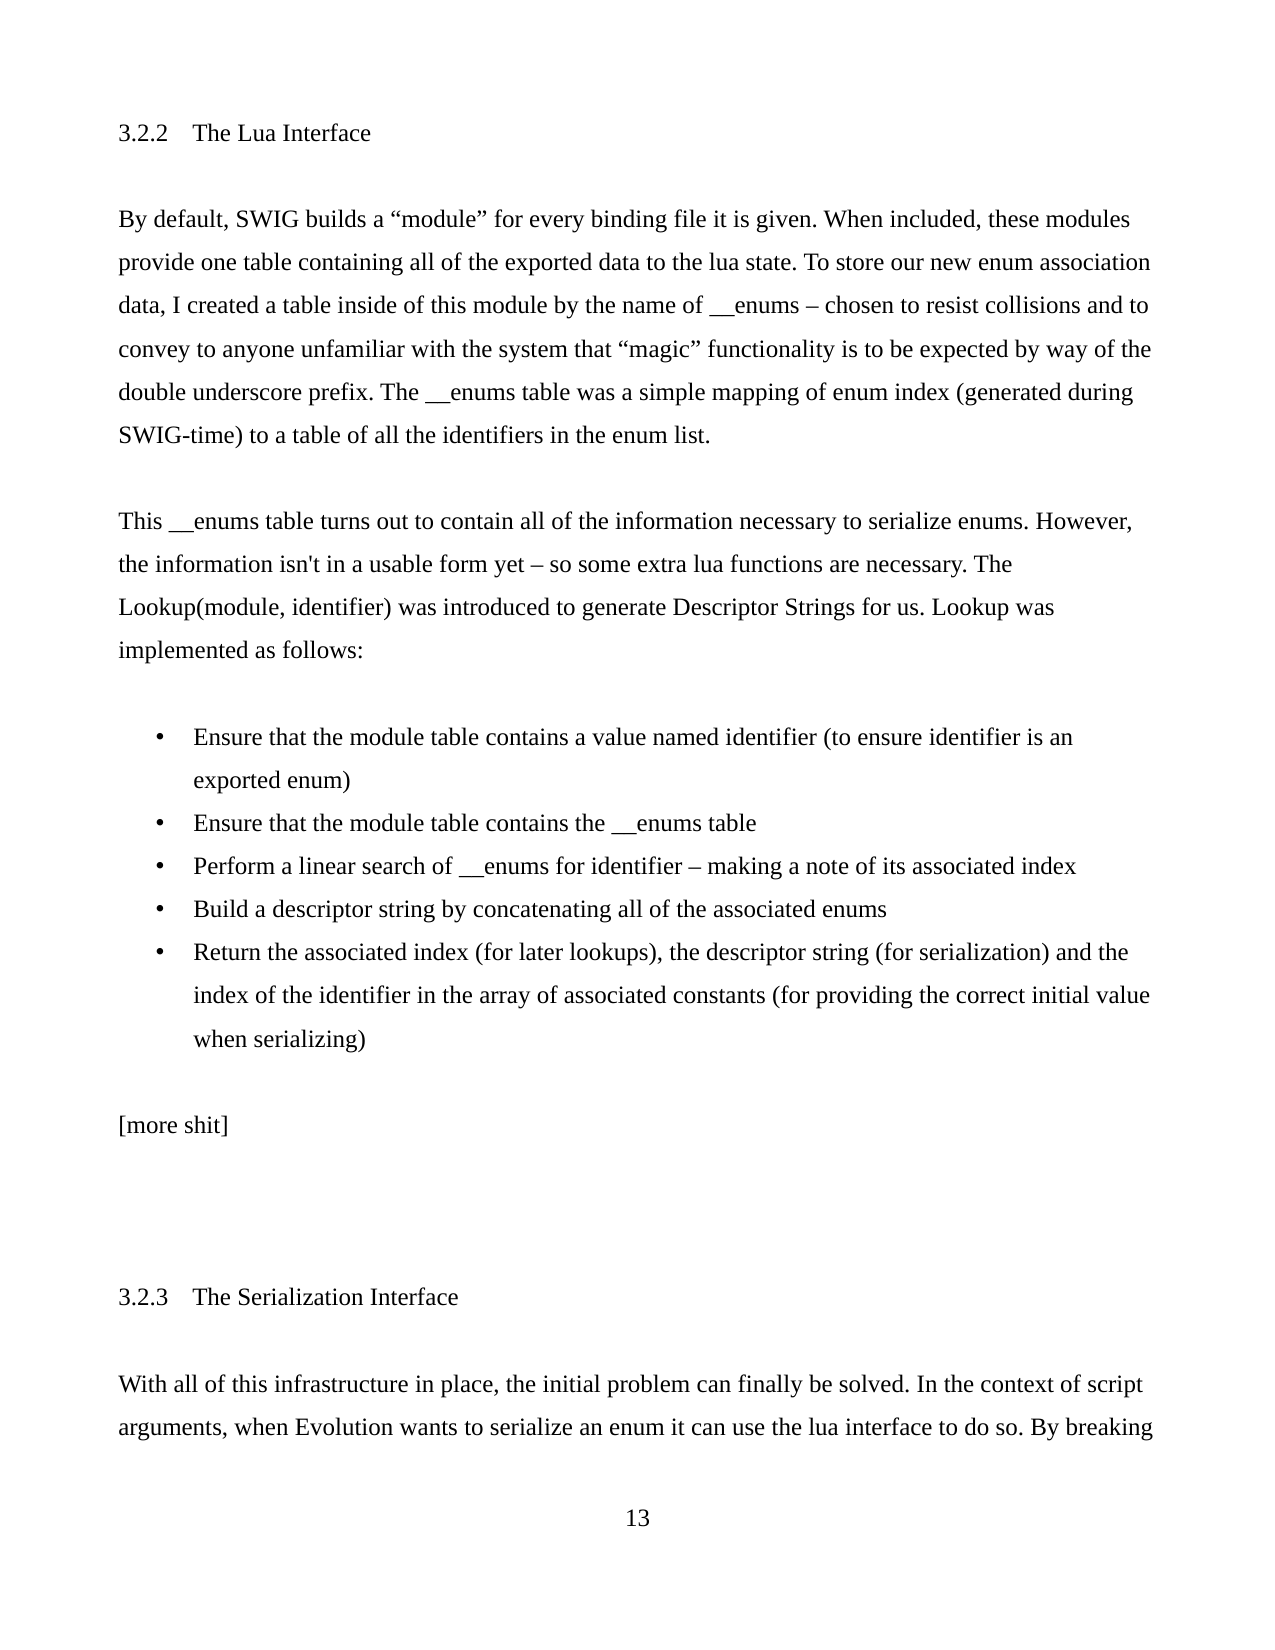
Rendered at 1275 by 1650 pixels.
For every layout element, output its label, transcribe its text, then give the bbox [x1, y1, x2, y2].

text This __enums table turns out to contain all of the information necessary to serialize enums. However, the information isn't in a usable form yet – so some extra lua functions are necessary. The Lookup(module, identifier) was introduced to generate Descriptor Strings for us. Lookup was implemented as follows: [118, 506, 1157, 707]
text [more shit] [118, 1110, 1157, 1139]
list Ensure that the module table contains a value named identifier (to ensure identifier is an exported enum) [156, 722, 1157, 794]
list Perform a linear search of __enums for identifier – making a note of its associated index [156, 851, 1157, 880]
text 3.2.3 The Serialization Interface [118, 1282, 1157, 1311]
list Build a descriptor string by concatenating all of the associated enums [156, 894, 1157, 923]
text With all of this infrastructure in place, the initial problem can finally be solved. In the context of script arguments, when Evolution wants to serialize an enum it can use the lua interface to do so. By breaking [118, 1369, 1157, 1441]
list Ensure that the module table contains the __enums table [156, 808, 1157, 837]
list Return the associated index (for later lookups), the descriptor string (for serialization) and the index of the identifier in the array of associated constants (for providing the correct initial value when serializing) [156, 937, 1157, 1052]
text 3.2.2 The Lua Interface [118, 118, 1157, 147]
text By default, SWIG builds a “module” for every binding file it is given. When included, these modules provide one table containing all of the exported data to the lua state. To store our new enum association data, I created a table inside of this module by the name of __enums – chosen to resist collisions and to convey to anyone unfamiliar with the system that “magic” functionality is to be expected by way of the double underscore prefix. The __enums table was a simple mapping of enum index (generated during SWIG-time) to a table of all the identifiers in the enum list. [118, 204, 1157, 449]
